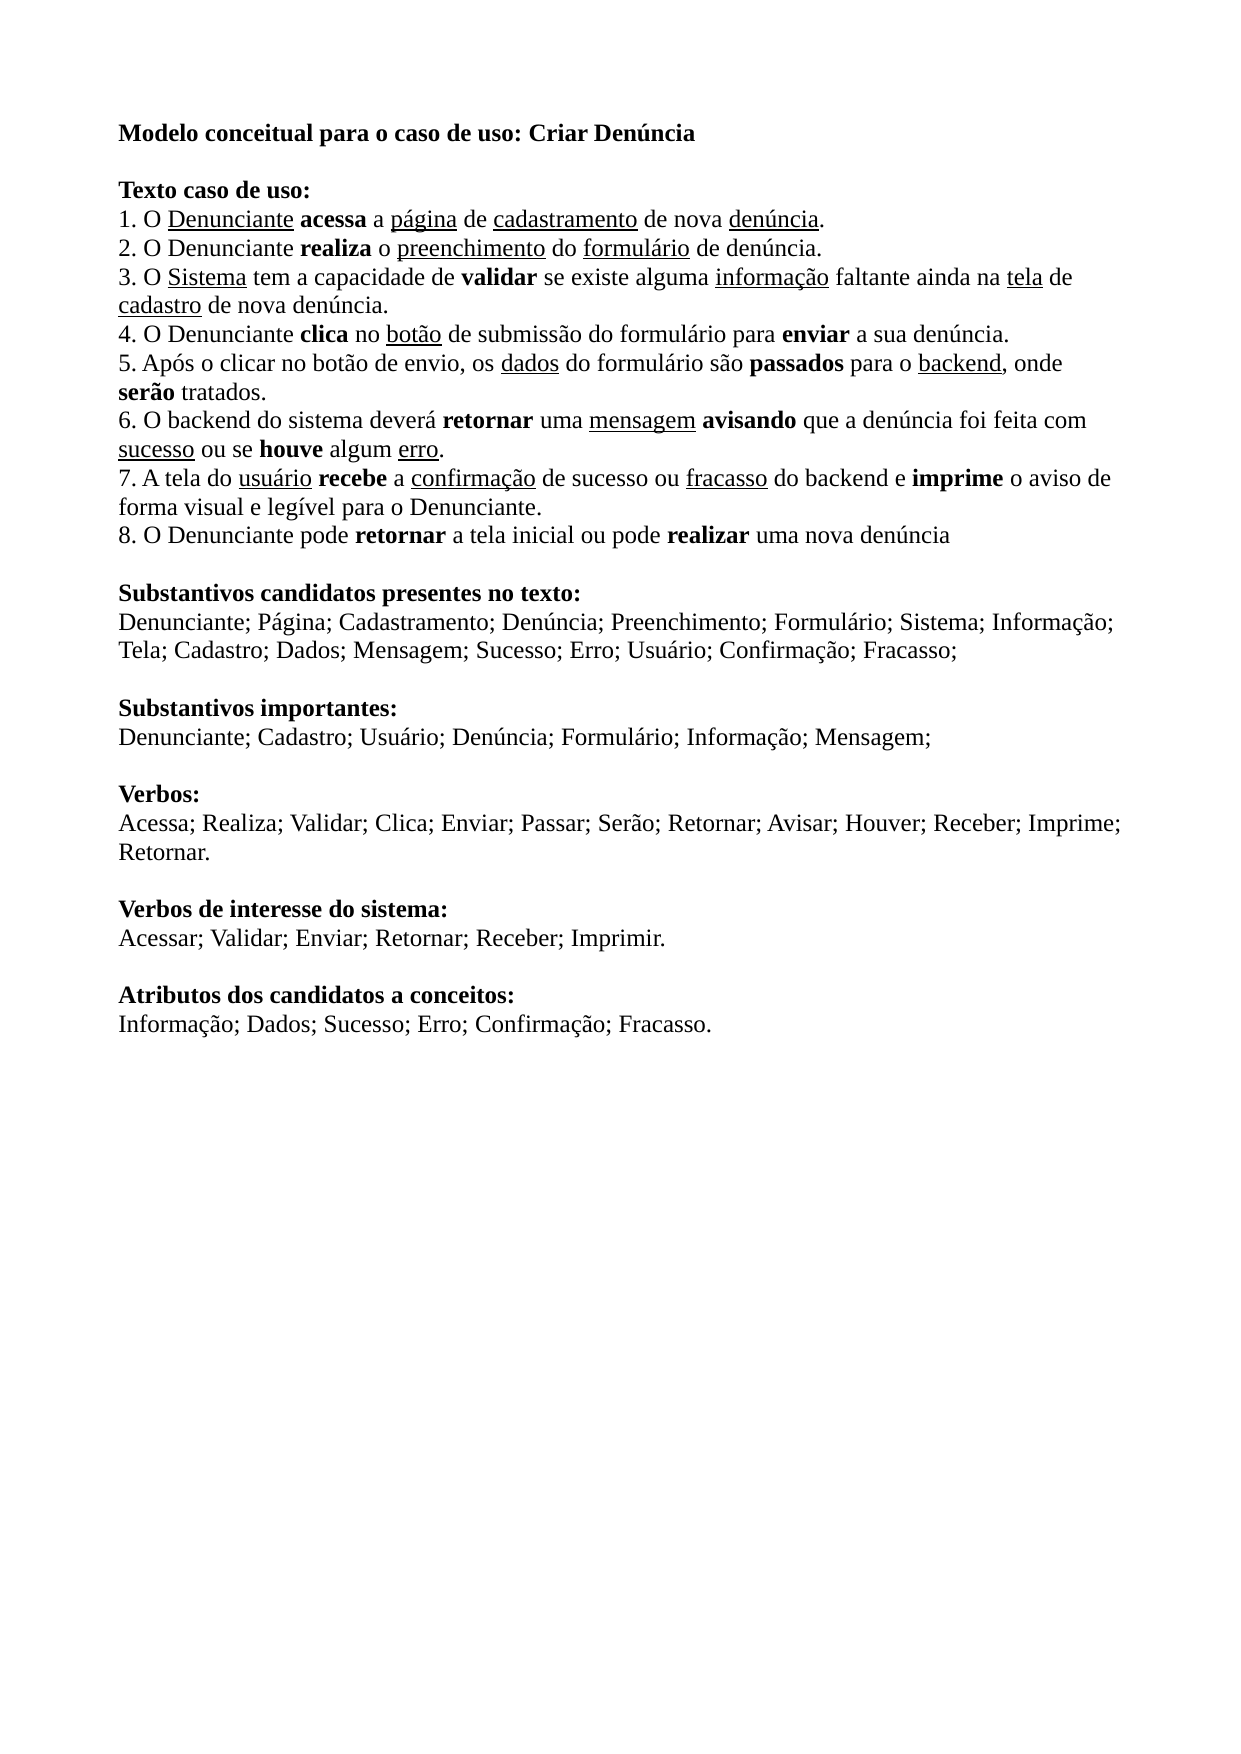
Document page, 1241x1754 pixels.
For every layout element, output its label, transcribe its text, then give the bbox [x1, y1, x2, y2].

text Verbos de interesse do sistema: [118, 894, 1122, 923]
text Substantivos importantes: [118, 693, 1122, 722]
text Denunciante; Cadastro; Usuário; Denúncia; Formulário; Informação; Mensagem; [118, 722, 1122, 751]
text Acessar; Validar; Enviar; Retornar; Receber; Imprimir. [118, 923, 1122, 952]
text Texto caso de uso: [118, 176, 1122, 204]
text Acessa; Realiza; Validar; Clica; Enviar; Passar; Serão; Retornar; Avisar; Houver; Receber; Imprime; Retornar. [118, 808, 1122, 866]
text Modelo conceitual para o caso de uso: Criar Denúncia [118, 118, 1122, 147]
text Denunciante; Página; Cadastramento; Denúncia; Preenchimento; Formulário; Sistema; Informação; Tela; Cadastro; Dados; Mensagem; Sucesso; Erro; Usuário; Confirmação; Fracasso; [118, 607, 1122, 664]
text Atributos dos candidatos a conceitos: [118, 981, 1122, 1009]
text Substantivos candidatos presentes no texto: [118, 578, 1122, 607]
text 1. O Denunciante acessa a página de cadastramento de nova denúncia. 2. O Denunciante realiza o preenchimento do formulário de denúncia. 3. O Sistema tem a capacidade de validar se existe alguma informação faltante ainda na tela de cadastro de nova denúncia. 4. O Denunciante clica no botão de submissão do formulário para enviar a sua denúncia. 5. Após o clicar no botão de envio, os dados do formulário são passados para o backend, onde serão tratados. 6. O backend do sistema deverá retornar uma mensagem avisando que a denúncia foi feita com sucesso ou se houve algum erro. 7. A tela do usuário recebe a confirmação de sucesso ou fracasso do backend e imprime o aviso de forma visual e legível para o Denunciante. 8. O Denunciante pode retornar a tela inicial ou pode realizar uma nova denúncia [118, 204, 1122, 549]
text Verbos: [118, 779, 1122, 808]
text Informação; Dados; Sucesso; Erro; Confirmação; Fracasso. [118, 1009, 1122, 1038]
